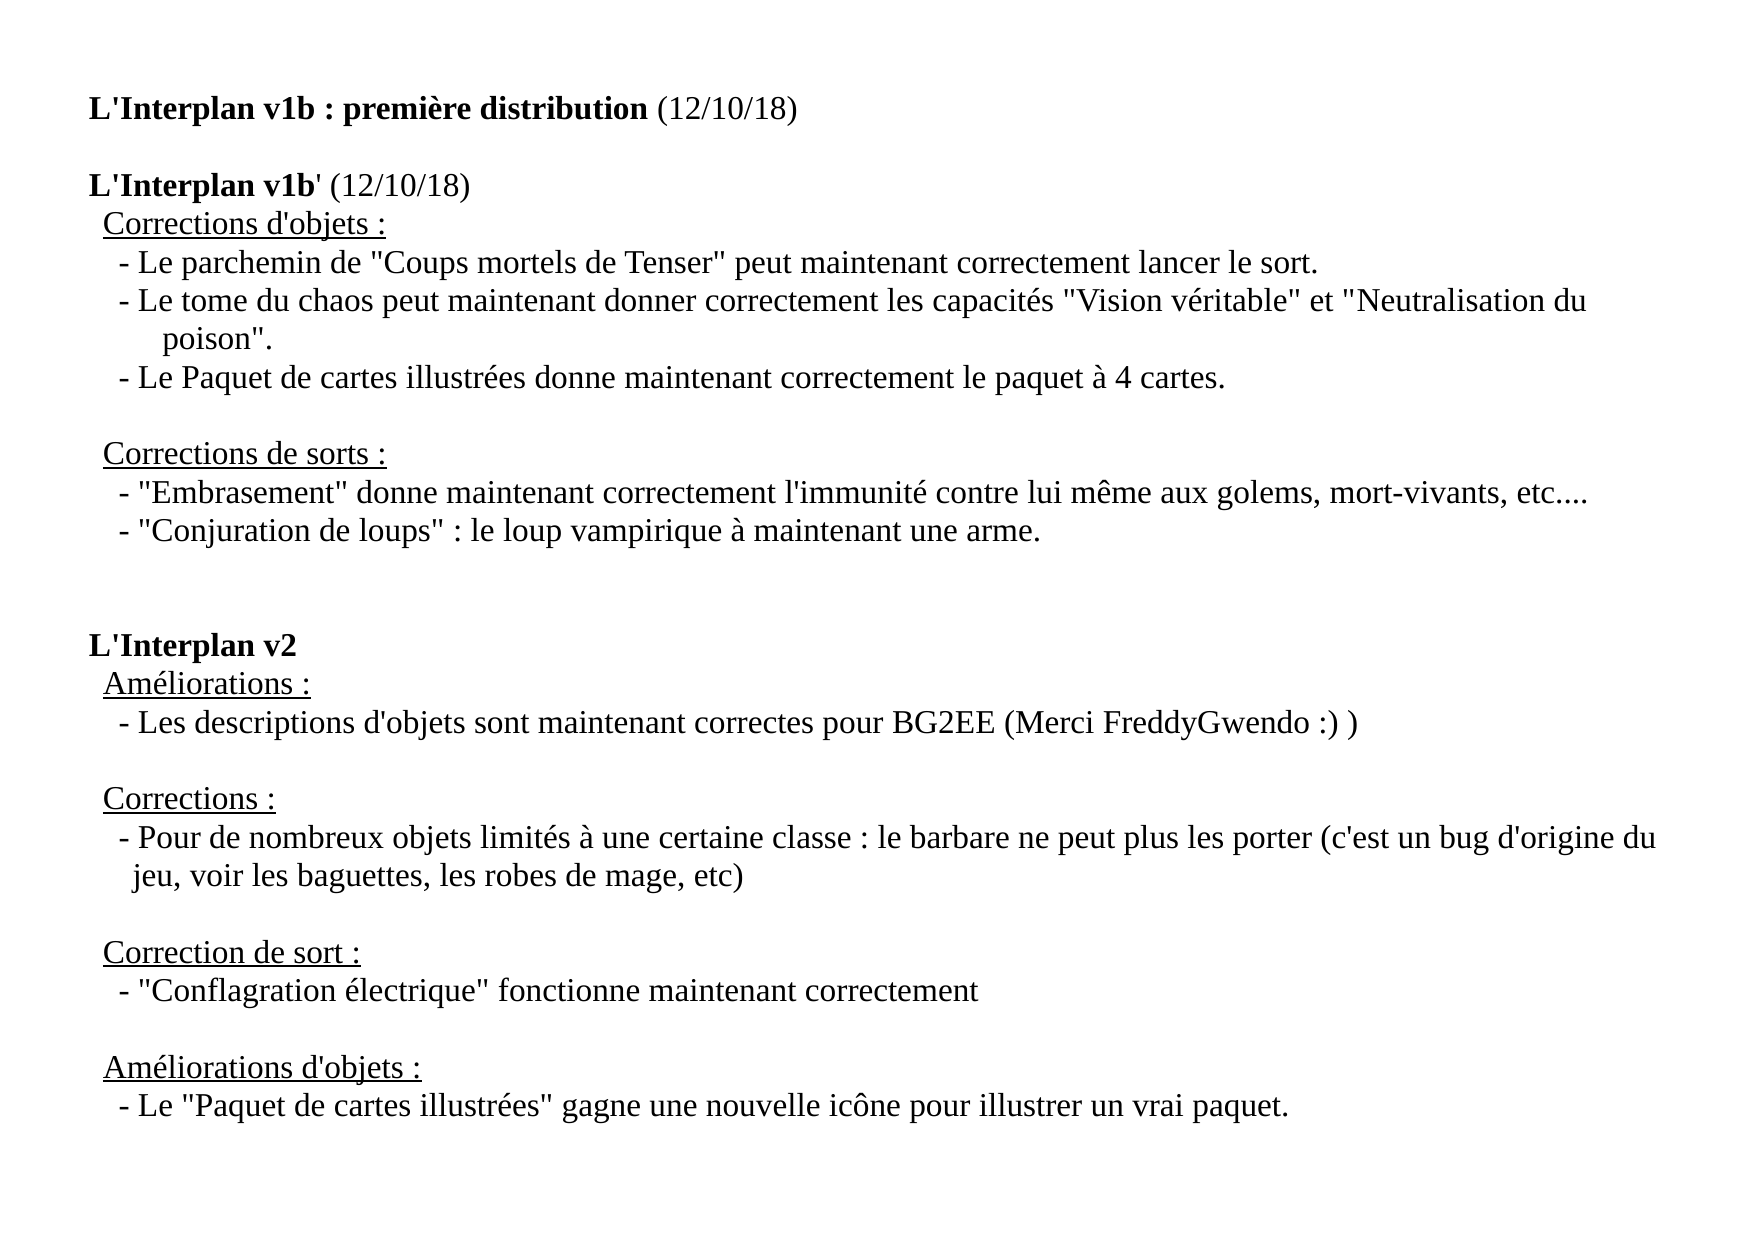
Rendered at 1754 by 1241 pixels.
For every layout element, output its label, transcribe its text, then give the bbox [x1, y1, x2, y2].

text - Le Paquet de cartes illustrées donne maintenant correctement le paquet à 4 cartes. [88, 357, 1665, 395]
text Améliorations : [88, 663, 1665, 702]
text - "Conflagration électrique" fonctionne maintenant correctement [88, 970, 1665, 1008]
text L'Interplan v1b' (12/10/18) [88, 165, 1665, 203]
text - "Conjuration de loups" : le loup vampirique à maintenant une arme. [88, 510, 1665, 548]
text - Le "Paquet de cartes illustrées" gagne une nouvelle icône pour illustrer un vrai paquet. [88, 1085, 1665, 1123]
text Corrections de sorts : [88, 433, 1665, 472]
text L'Interplan v1b : première distribution (12/10/18) [88, 88, 1665, 127]
text Corrections d'objets : [88, 203, 1665, 242]
text - "Embrasement" donne maintenant correctement l'immunité contre lui même aux golems, mort-vivants, etc.... [88, 472, 1665, 510]
text - Le parchemin de "Coups mortels de Tenser" peut maintenant correctement lancer le sort. [88, 242, 1665, 280]
text Corrections : [88, 778, 1665, 817]
text - Les descriptions d'objets sont maintenant correctes pour BG2EE (Merci FreddyGwendo :) ) [88, 702, 1665, 740]
text - Pour de nombreux objets limités à une certaine classe : le barbare ne peut plus les porter (c'est un bug d'origine du jeu, voir les baguettes, les robes de mage, etc) [88, 817, 1665, 893]
text Améliorations d'objets : [88, 1047, 1665, 1085]
text - Le tome du chaos peut maintenant donner correctement les capacités "Vision véritable" et "Neutralisation du poison". [88, 280, 1665, 357]
text L'Interplan v2 [88, 625, 1665, 663]
text Correction de sort : [88, 932, 1665, 970]
